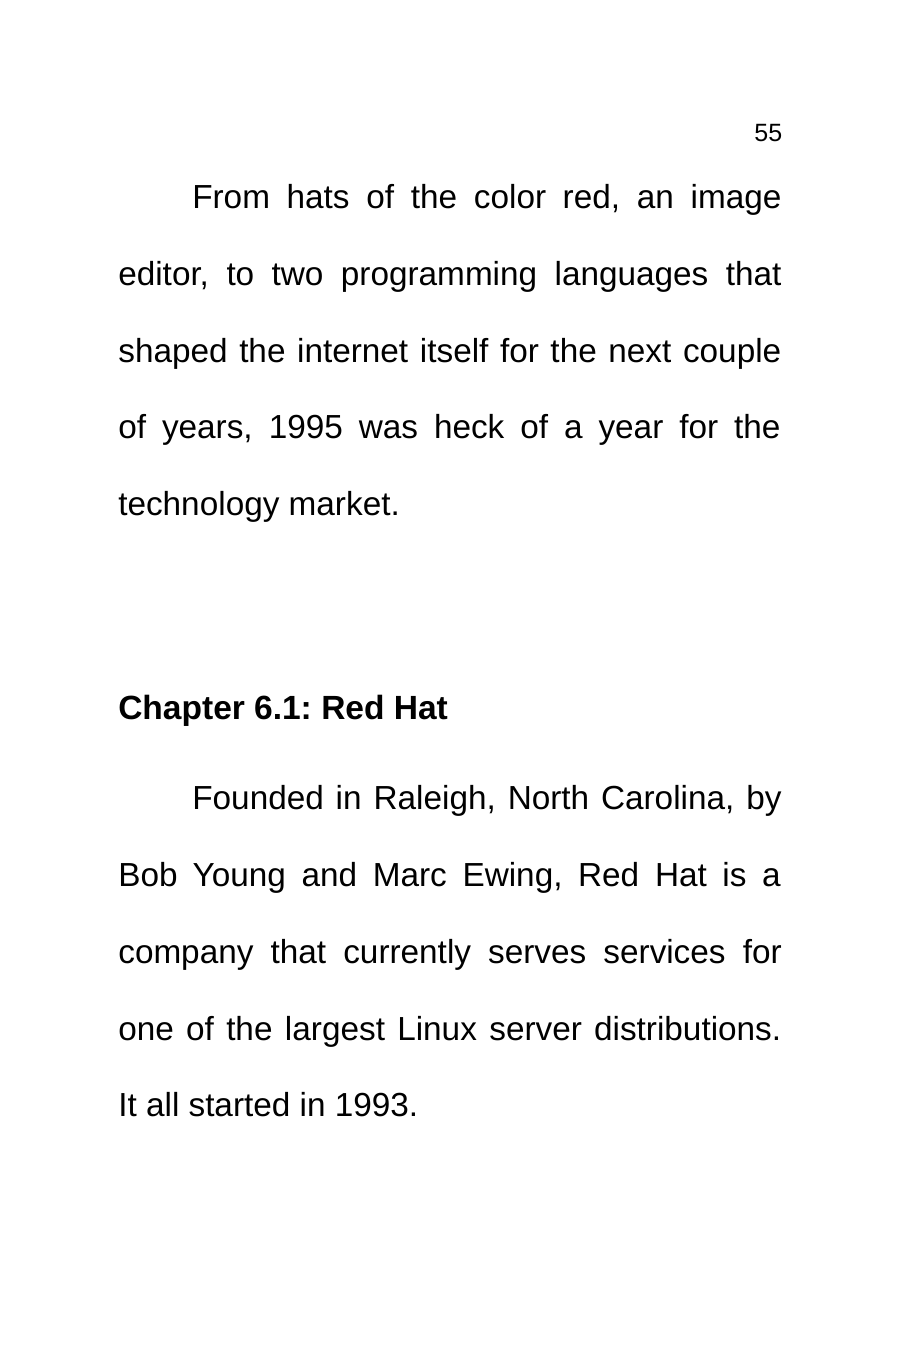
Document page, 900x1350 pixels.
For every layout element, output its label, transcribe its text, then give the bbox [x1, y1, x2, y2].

subtitle Chapter 6.1: Red Hat [118, 688, 782, 727]
text From hats of the color red, an image editor, to two programming languages that shaped the internet itself for the next couple of years, 1995 was heck of a year for the technology market. [118, 177, 782, 523]
text Founded in Raleigh, North Carolina, by Bob Young and Marc Ewing, Red Hat is a company that currently serves services for one of the largest Linux server distributions. It all started in 1993. [118, 778, 782, 1124]
